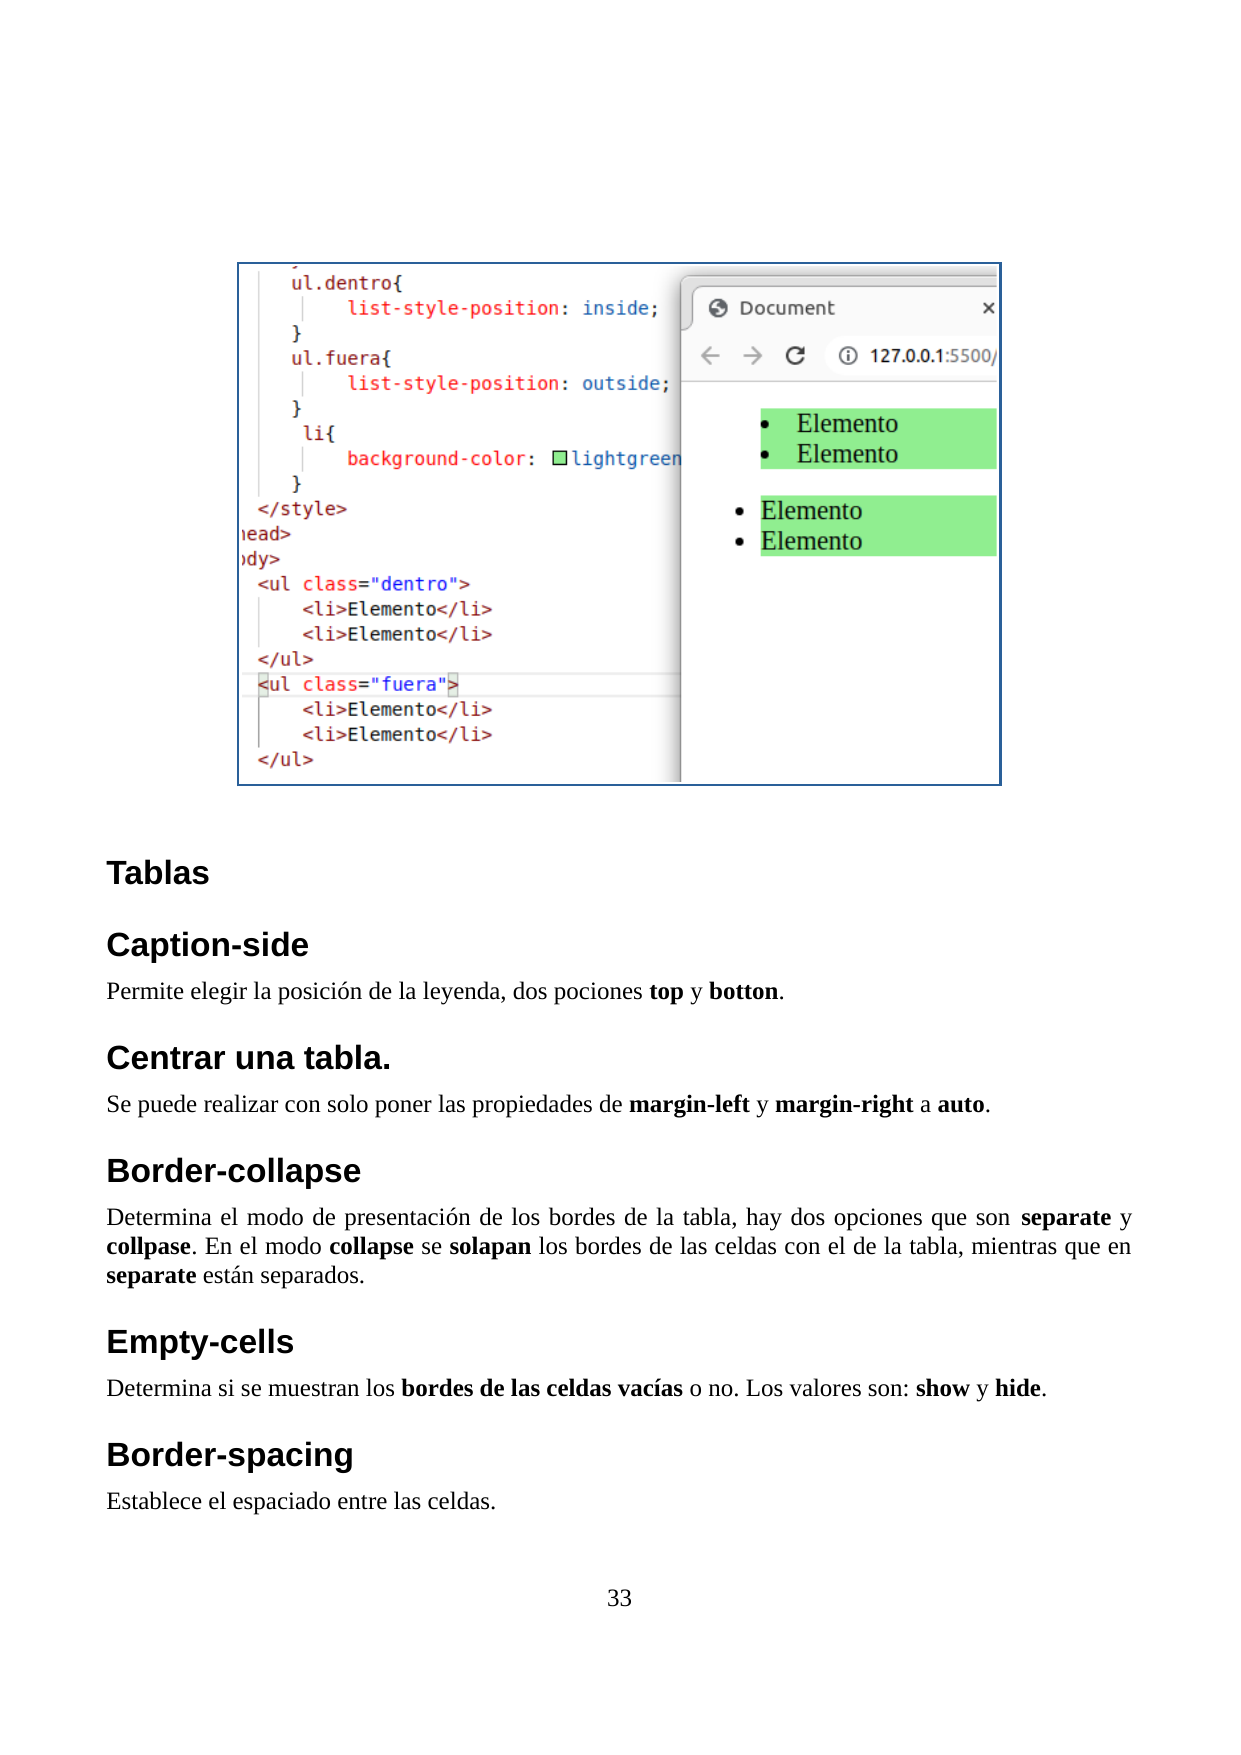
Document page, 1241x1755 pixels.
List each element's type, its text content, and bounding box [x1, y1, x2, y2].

subtitle Border-collapse [106, 1151, 1132, 1190]
text Determina el modo de presentación de los bordes de la tabla, hay dos opciones que son separate y collpase. En el modo collapse se solapan los bordes de las celdas con el de la tabla, mientras que en separate están separados. [106, 1202, 1132, 1288]
text Establece el espaciado entre las celdas. [106, 1486, 1132, 1515]
subtitle Empty-cells [106, 1322, 1132, 1360]
text Se puede realizar con solo poner las propiedades de margin-left y margin-right a auto. [106, 1089, 1132, 1118]
text Determina si se muestran los bordes de las celdas vacías o no. Los valores son: show y hide. [106, 1373, 1132, 1402]
subtitle Centrar una tabla. [106, 1038, 1132, 1076]
subtitle Border-spacing [106, 1435, 1132, 1474]
text Permite elegir la posición de la leyenda, dos pociones top y botton. [106, 976, 1132, 1004]
subtitle Caption-side [106, 924, 1132, 963]
picture [242, 266, 997, 782]
subtitle Tablas [106, 853, 1132, 891]
